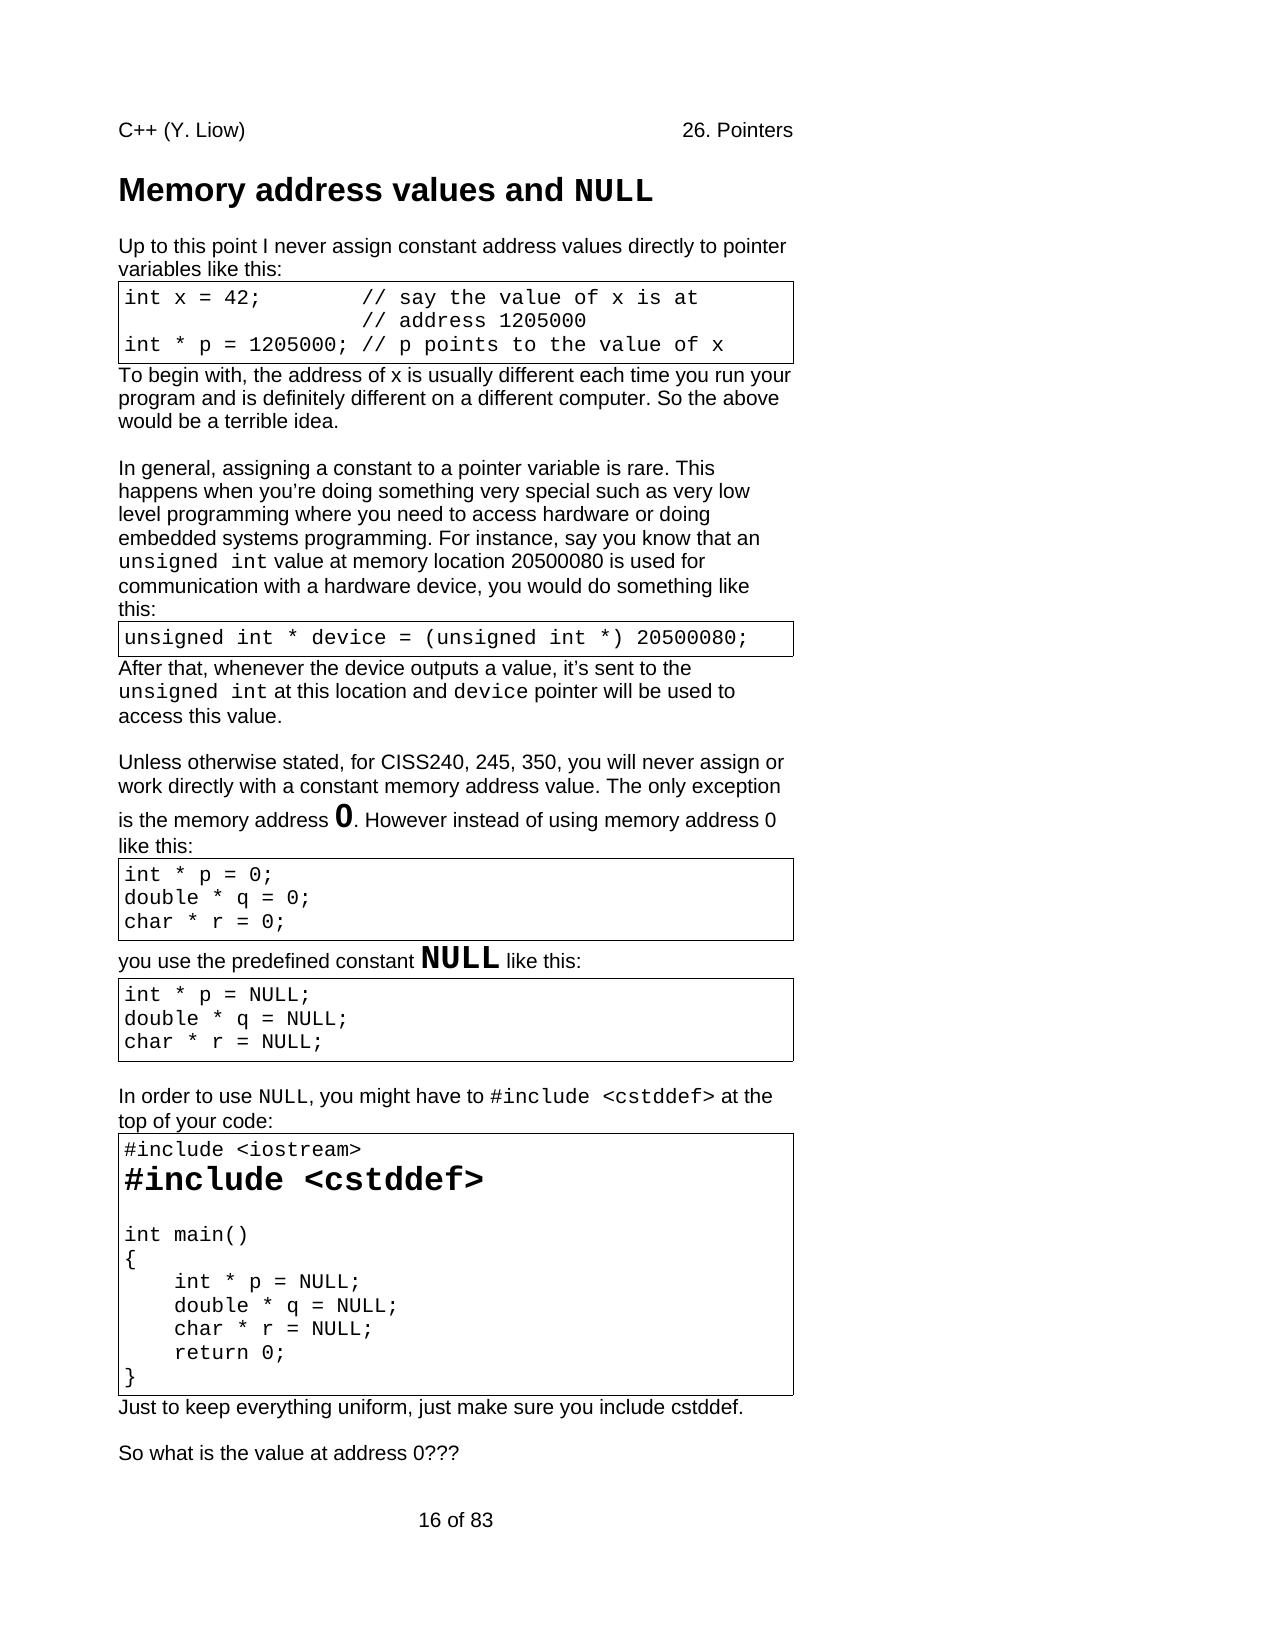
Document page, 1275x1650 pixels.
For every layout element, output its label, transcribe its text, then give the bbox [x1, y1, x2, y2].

table_header unsigned int * device = (unsigned int *) 20500080; [119, 622, 793, 656]
table_header #include <iostream> #include <cstddef> int main() { int * p = NULL; double * q = NULL; char * r = NULL; return 0; } [119, 1134, 793, 1395]
text Just to keep everything uniform, just make sure you include cstddef. [118, 1396, 793, 1418]
text So what is the value at address 0??? [118, 1442, 793, 1465]
text After that, whenever the device outputs a value, it’s sent to the unsigned int at this location and device pointer will be used to access this value. [118, 657, 793, 728]
text To begin with, the address of x is usually different each time you run your program and is definitely different on a different computer. So the above would be a terrible idea. [118, 364, 793, 433]
text Memory address values and NULL [118, 171, 793, 211]
table_header int x = 42; // say the value of x is at // address 1205000 int * p = 1205000; // p points to the value of x [119, 282, 793, 363]
text In general, assigning a constant to a pointer variable is rare. This happens when you’re doing something very special such as very low level programming where you need to access hardware or doing embedded systems programming. For instance, say you know that an unsigned int value at memory location 20500080 is used for communication with a hardware device, you would do something like this: [118, 456, 793, 621]
text Unless otherwise stated, for CISS240, 245, 350, you will never assign or work directly with a constant memory address value. The only exception is the memory address 0. However instead of using memory address 0 like this: [118, 751, 793, 858]
text In order to use NULL, you might have to #include <cstddef> at the top of your code: [118, 1084, 793, 1133]
text Up to this point I never assign constant address values directly to pointer variables like this: [118, 234, 793, 281]
text you use the predefined constant NULL like this: [118, 941, 793, 978]
table_header int * p = 0; double * q = 0; char * r = 0; [119, 859, 793, 940]
table_header int * p = NULL; double * q = NULL; char * r = NULL; [119, 979, 793, 1061]
